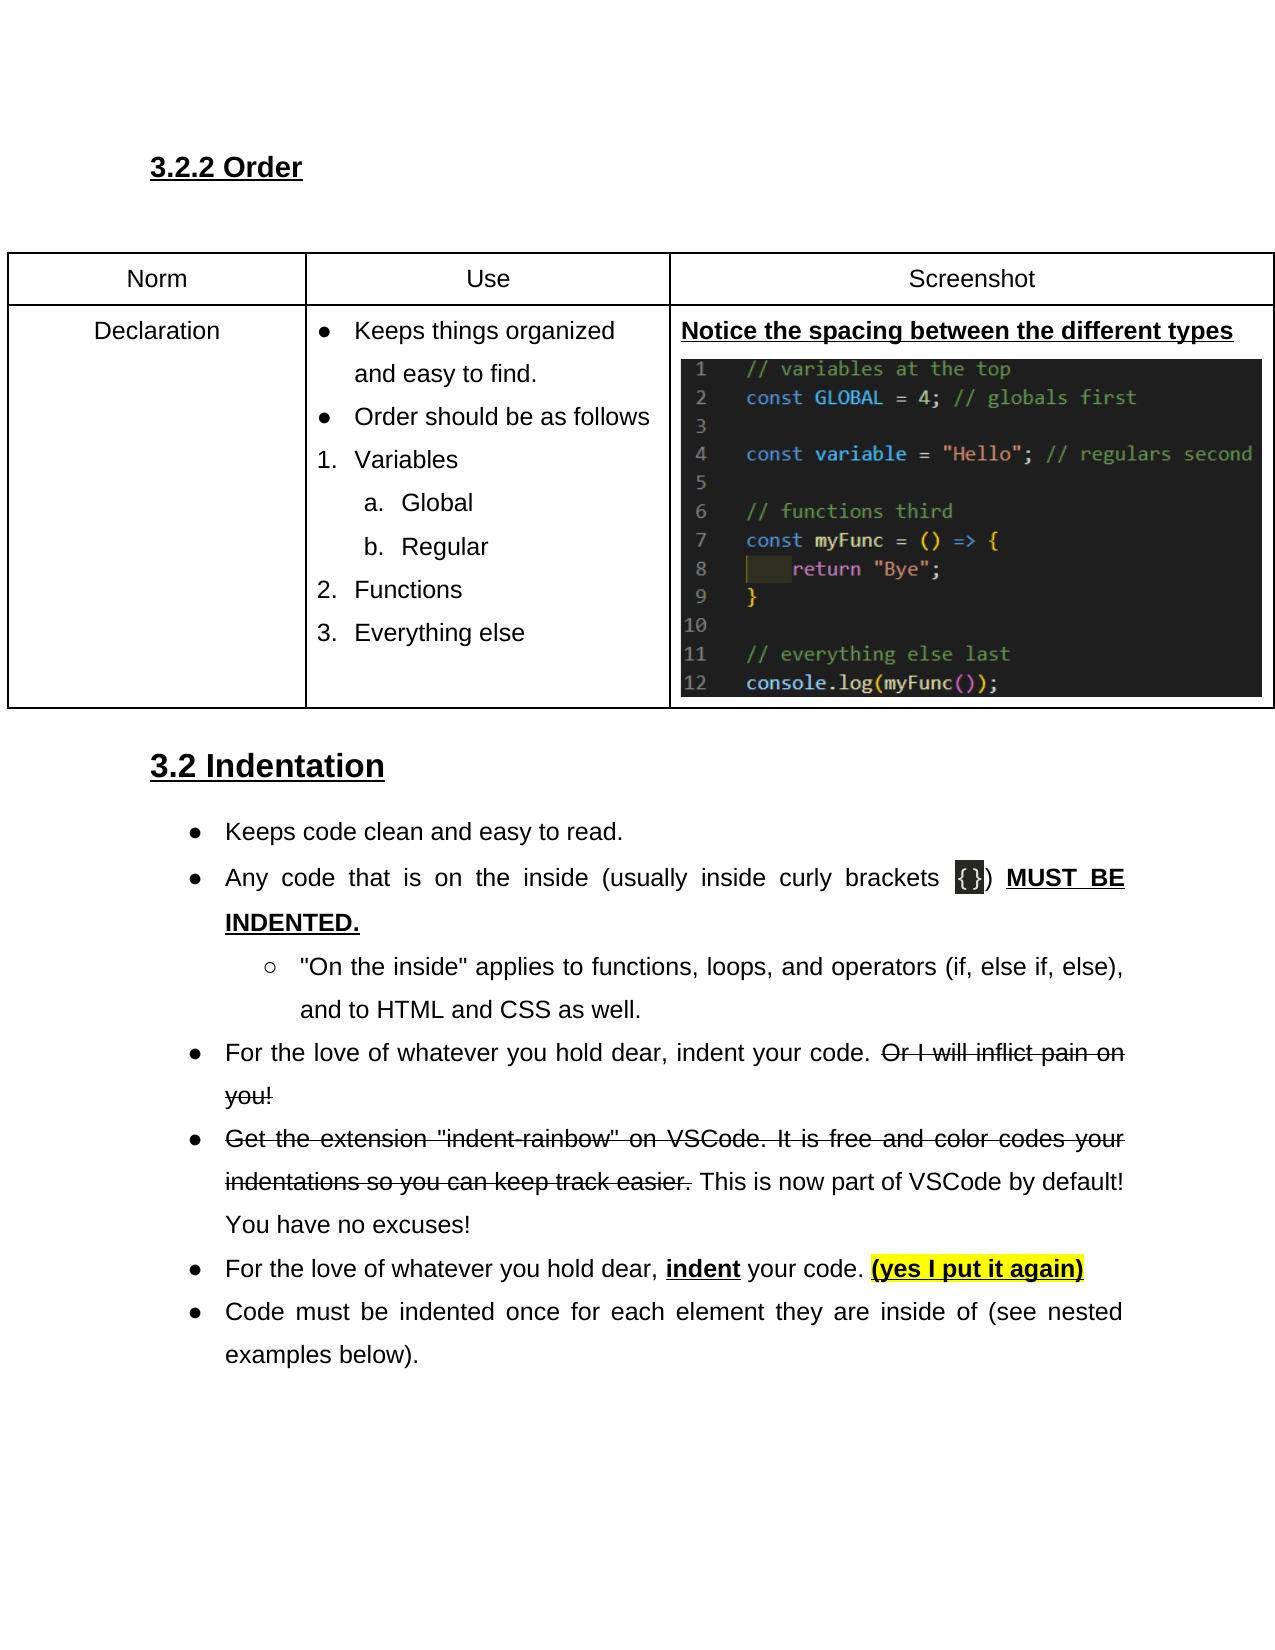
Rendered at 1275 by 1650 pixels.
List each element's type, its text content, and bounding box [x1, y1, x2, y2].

subtitle 3.2 Indentation [150, 747, 1125, 785]
table_cell Declaration [9, 306, 305, 707]
picture [680, 359, 1262, 697]
list Any code that is on the inside (usually inside curly brackets {}) MUST BE INDENTED. [187, 860, 1125, 937]
list Keeps code clean and easy to read. [187, 817, 1125, 846]
list For the love of whatever you hold dear, indent your code. Or I will inflict pain on you! [187, 1038, 1125, 1110]
table_cell Notice the spacing between the different types [671, 306, 1273, 707]
table_header Screenshot [671, 254, 1273, 303]
list For the love of whatever you hold dear, indent your code. (yes I put it again) [187, 1253, 1125, 1282]
subtitle 3.2.2 Order [150, 150, 1125, 183]
list Get the extension "indent-rainbow" on VSCode. It is free and color codes your indentations so you can keep track easier. This is now part of VSCode by default! You have no excuses! [187, 1124, 1125, 1239]
table_header Use [307, 254, 669, 303]
table_header Norm [9, 254, 305, 303]
list Code must be indented once for each element they are inside of (see nested examples below). [187, 1297, 1125, 1369]
list "On the inside" applies to functions, loops, and operators (if, else if, else), and to HTML and CSS as well. [262, 951, 1125, 1023]
table_cell Keeps things organized and easy to find. Order should be as follows Variables Global Regular Functions Everything else [307, 306, 669, 707]
